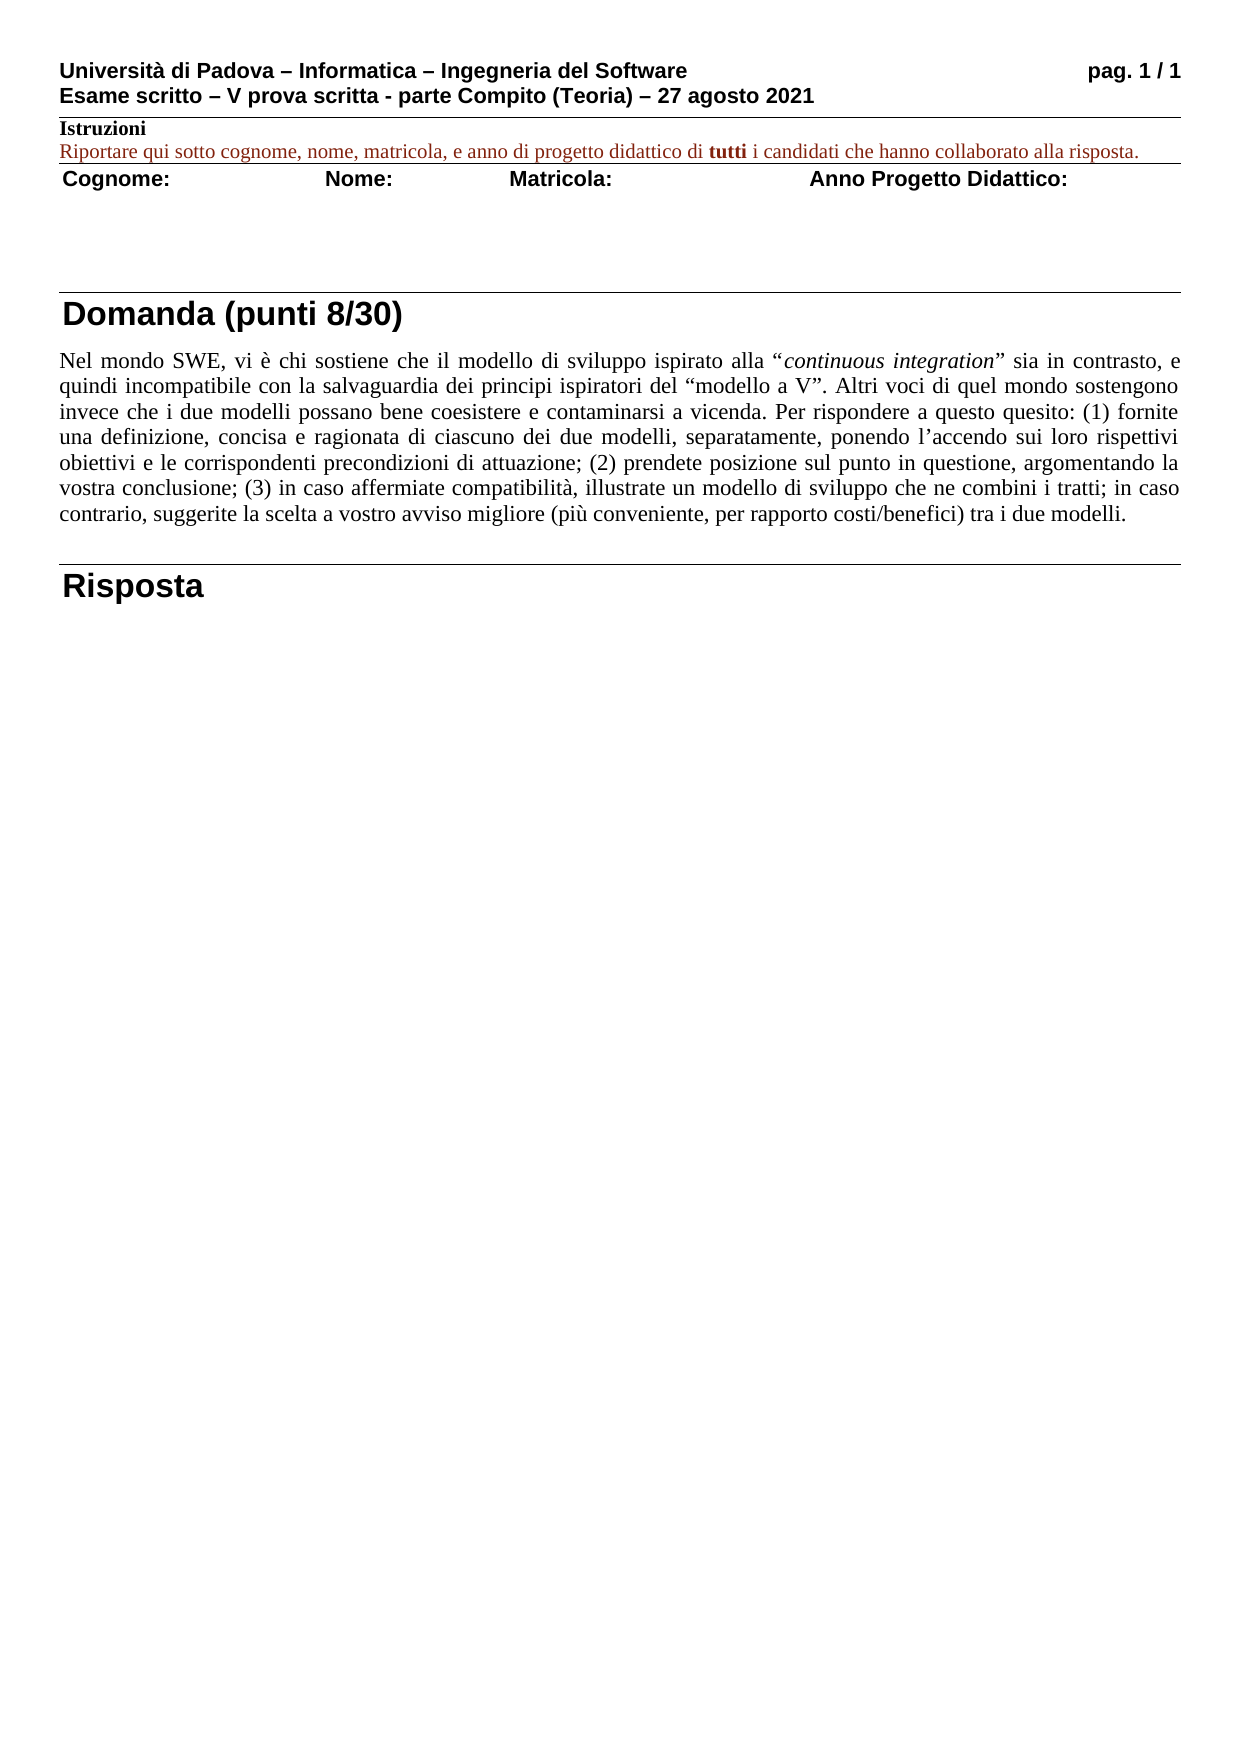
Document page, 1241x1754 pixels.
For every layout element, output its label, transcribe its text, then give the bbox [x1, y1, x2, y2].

subtitle Domanda (punti 8/30) [59, 293, 1181, 336]
subtitle Risposta [59, 565, 1181, 607]
text Nel mondo SWE, vi è chi sostiene che il modello di sviluppo ispirato alla “continuous integration” sia in contrasto, e quindi incompatibile con la salvaguardia dei principi ispiratori del “modello a V”. Altri voci di quel mondo sostengono invece che i due modelli possano bene coesistere e contaminarsi a vicenda. Per rispondere a questo quesito: (1) fornite una definizione, concisa e ragionata di ciascuno dei due modelli, separatamente, ponendo l’accendo sui loro rispettivi obiettivi e le corrispondenti precondizioni di attuazione; (2) prendete posizione sul punto in questione, argomentando la vostra conclusione; (3) in caso affermiate compatibilità, illustrate un modello di sviluppo che ne combini i tratti; in caso contrario, suggerite la scelta a vostro avviso migliore (più conveniente, per rapporto costi/benefici) tra i due modelli. [59, 348, 1181, 526]
